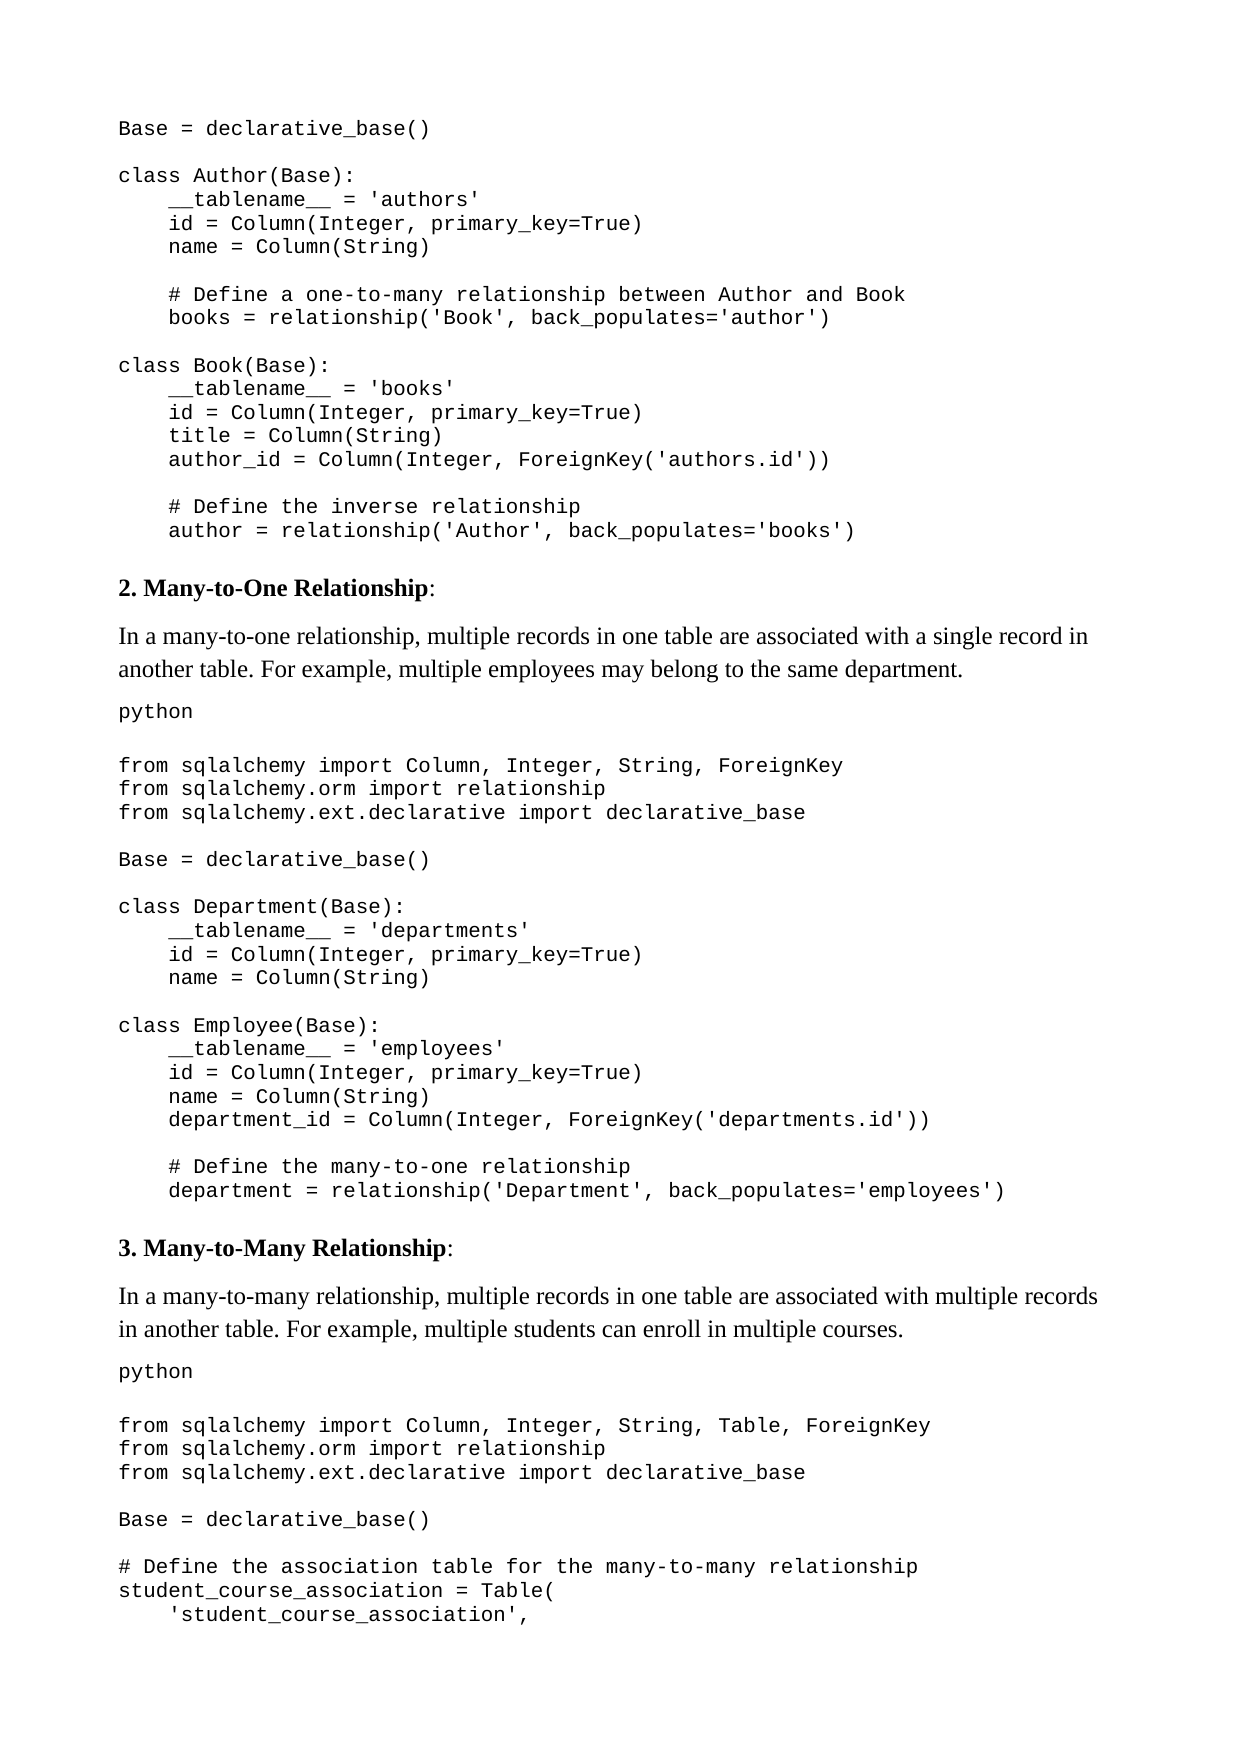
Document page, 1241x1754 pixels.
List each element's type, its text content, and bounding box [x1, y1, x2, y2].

text __tablename__ = 'employees' [118, 1038, 1122, 1062]
text id = Column(Integer, primary_key=True) [118, 402, 1122, 426]
text In a many-to-one relationship, multiple records in one table are associated with a single record in another table. For example, multiple employees may belong to the same department. [118, 621, 1122, 683]
text # Define a one-to-many relationship between Author and Book [118, 284, 1122, 307]
text # Define the many-to-one relationship [118, 1157, 1122, 1180]
text Base = declarative_base() [118, 118, 1122, 142]
text class Author(Base): [118, 165, 1122, 189]
text from sqlalchemy.ext.declarative import declarative_base [118, 1462, 1122, 1486]
text python [118, 701, 1122, 725]
text # Define the inverse relationship [118, 496, 1122, 520]
text 2. Many-to-One Relationship: [118, 573, 1122, 602]
text from sqlalchemy import Column, Integer, String, Table, ForeignKey [118, 1415, 1122, 1438]
text name = Column(String) [118, 236, 1122, 260]
text __tablename__ = 'authors' [118, 189, 1122, 213]
text id = Column(Integer, primary_key=True) [118, 213, 1122, 236]
text 'student_course_association', [118, 1604, 1122, 1627]
text python [118, 1362, 1122, 1385]
text books = relationship('Book', back_populates='author') [118, 307, 1122, 331]
text department = relationship('Department', back_populates='employees') [118, 1180, 1122, 1204]
text class Book(Base): [118, 354, 1122, 378]
text __tablename__ = 'departments' [118, 920, 1122, 944]
text from sqlalchemy.ext.declarative import declarative_base [118, 802, 1122, 826]
text __tablename__ = 'books' [118, 378, 1122, 402]
text author_id = Column(Integer, ForeignKey('authors.id')) [118, 449, 1122, 473]
text id = Column(Integer, primary_key=True) [118, 944, 1122, 967]
text student_course_association = Table( [118, 1580, 1122, 1604]
text name = Column(String) [118, 1086, 1122, 1109]
text id = Column(Integer, primary_key=True) [118, 1062, 1122, 1086]
text Base = declarative_base() [118, 849, 1122, 873]
text from sqlalchemy import Column, Integer, String, ForeignKey [118, 754, 1122, 778]
text 3. Many-to-Many Relationship: [118, 1233, 1122, 1262]
text department_id = Column(Integer, ForeignKey('departments.id')) [118, 1109, 1122, 1133]
text In a many-to-many relationship, multiple records in one table are associated with multiple records in another table. For example, multiple students can enroll in multiple courses. [118, 1281, 1122, 1343]
text class Department(Base): [118, 896, 1122, 920]
text title = Column(String) [118, 426, 1122, 449]
text author = relationship('Author', back_populates='books') [118, 520, 1122, 544]
text # Define the association table for the many-to-many relationship [118, 1557, 1122, 1580]
text class Employee(Base): [118, 1015, 1122, 1038]
text name = Column(String) [118, 967, 1122, 991]
text from sqlalchemy.orm import relationship [118, 1438, 1122, 1462]
text Base = declarative_base() [118, 1509, 1122, 1533]
text from sqlalchemy.orm import relationship [118, 778, 1122, 802]
